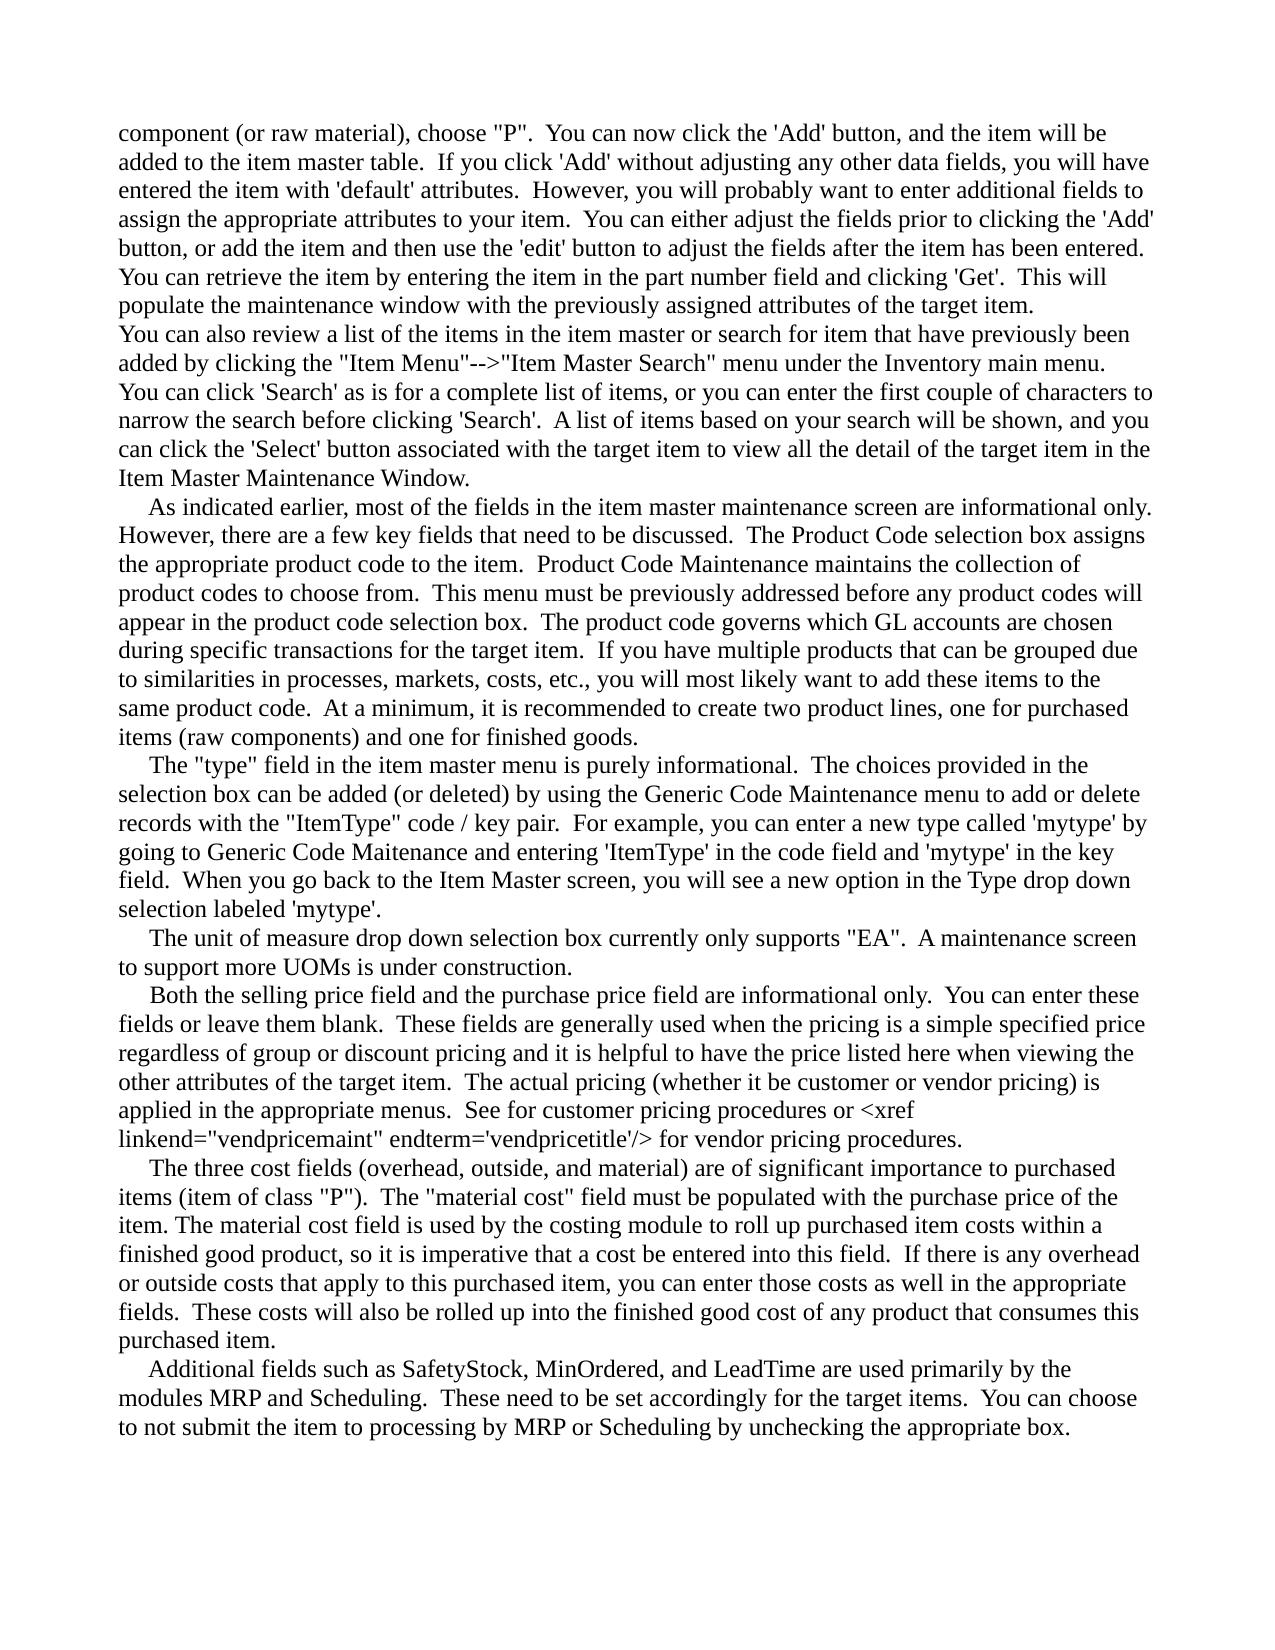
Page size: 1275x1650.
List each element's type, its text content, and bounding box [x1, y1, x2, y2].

text The unit of measure drop down selection box currently only supports "EA". A maintenance screen to support more UOMs is under construction. [118, 923, 1157, 981]
text The "type" field in the item master menu is purely informational. The choices provided in the selection box can be added (or deleted) by using the Generic Code Maintenance menu to add or delete records with the "ItemType" code / key pair. For example, you can enter a new type called 'mytype' by going to Generic Code Maitenance and entering 'ItemType' in the code field and 'mytype' in the key field. When you go back to the Item Master screen, you will see a new option in the Type drop down selection labeled 'mytype'. [118, 751, 1157, 923]
text You can also review a list of the items in the item master or search for item that have previously been added by clicking the "Item Menu"-->"Item Master Search" menu under the Inventory main menu. You can click 'Search' as is for a complete list of items, or you can enter the first couple of characters to narrow the search before clicking 'Search'. A list of items based on your search will be shown, and you can click the 'Select' button associated with the target item to view all the detail of the target item in the Item Master Maintenance Window. [118, 319, 1157, 492]
text Both the selling price field and the purchase price field are informational only. You can enter these fields or leave them blank. These fields are generally used when the pricing is a simple specified price regardless of group or discount pricing and it is helpful to have the price listed here when viewing the other attributes of the target item. The actual pricing (whether it be customer or vendor pricing) is applied in the appropriate menus. See for customer pricing procedures or <xref linkend="vendpricemaint" endterm='vendpricetitle'/> for vendor pricing procedures. [118, 981, 1157, 1153]
text As indicated earlier, most of the fields in the item master maintenance screen are informational only. However, there are a few key fields that need to be discussed. The Product Code selection box assigns the appropriate product code to the item. Product Code Maintenance maintains the collection of product codes to choose from. This menu must be previously addressed before any product codes will appear in the product code selection box. The product code governs which GL accounts are chosen during specific transactions for the target item. If you have multiple products that can be grouped due to similarities in processes, markets, costs, etc., you will most likely want to add these items to the same product code. At a minimum, it is recommended to create two product lines, one for purchased items (raw components) and one for finished goods. [118, 492, 1157, 751]
text The three cost fields (overhead, outside, and material) are of significant importance to purchased items (item of class "P"). The "material cost" field must be populated with the purchase price of the item. The material cost field is used by the costing module to roll up purchased item costs within a finished good product, so it is imperative that a cost be entered into this field. If there is any overhead or outside costs that apply to this purchased item, you can enter those costs as well in the appropriate fields. These costs will also be rolled up into the finished good cost of any product that consumes this purchased item. [118, 1153, 1157, 1354]
text Additional fields such as SafetyStock, MinOrdered, and LeadTime are used primarily by the modules MRP and Scheduling. These need to be set accordingly for the target items. You can choose to not submit the item to processing by MRP or Scheduling by unchecking the appropriate box. [118, 1354, 1157, 1441]
text component (or raw material), choose "P". You can now click the 'Add' button, and the item will be added to the item master table. If you click 'Add' without adjusting any other data fields, you will have entered the item with 'default' attributes. However, you will probably want to enter additional fields to assign the appropriate attributes to your item. You can either adjust the fields prior to clicking the 'Add' button, or add the item and then use the 'edit' button to adjust the fields after the item has been entered. You can retrieve the item by entering the item in the part number field and clicking 'Get'. This will populate the maintenance window with the previously assigned attributes of the target item. [118, 118, 1157, 319]
